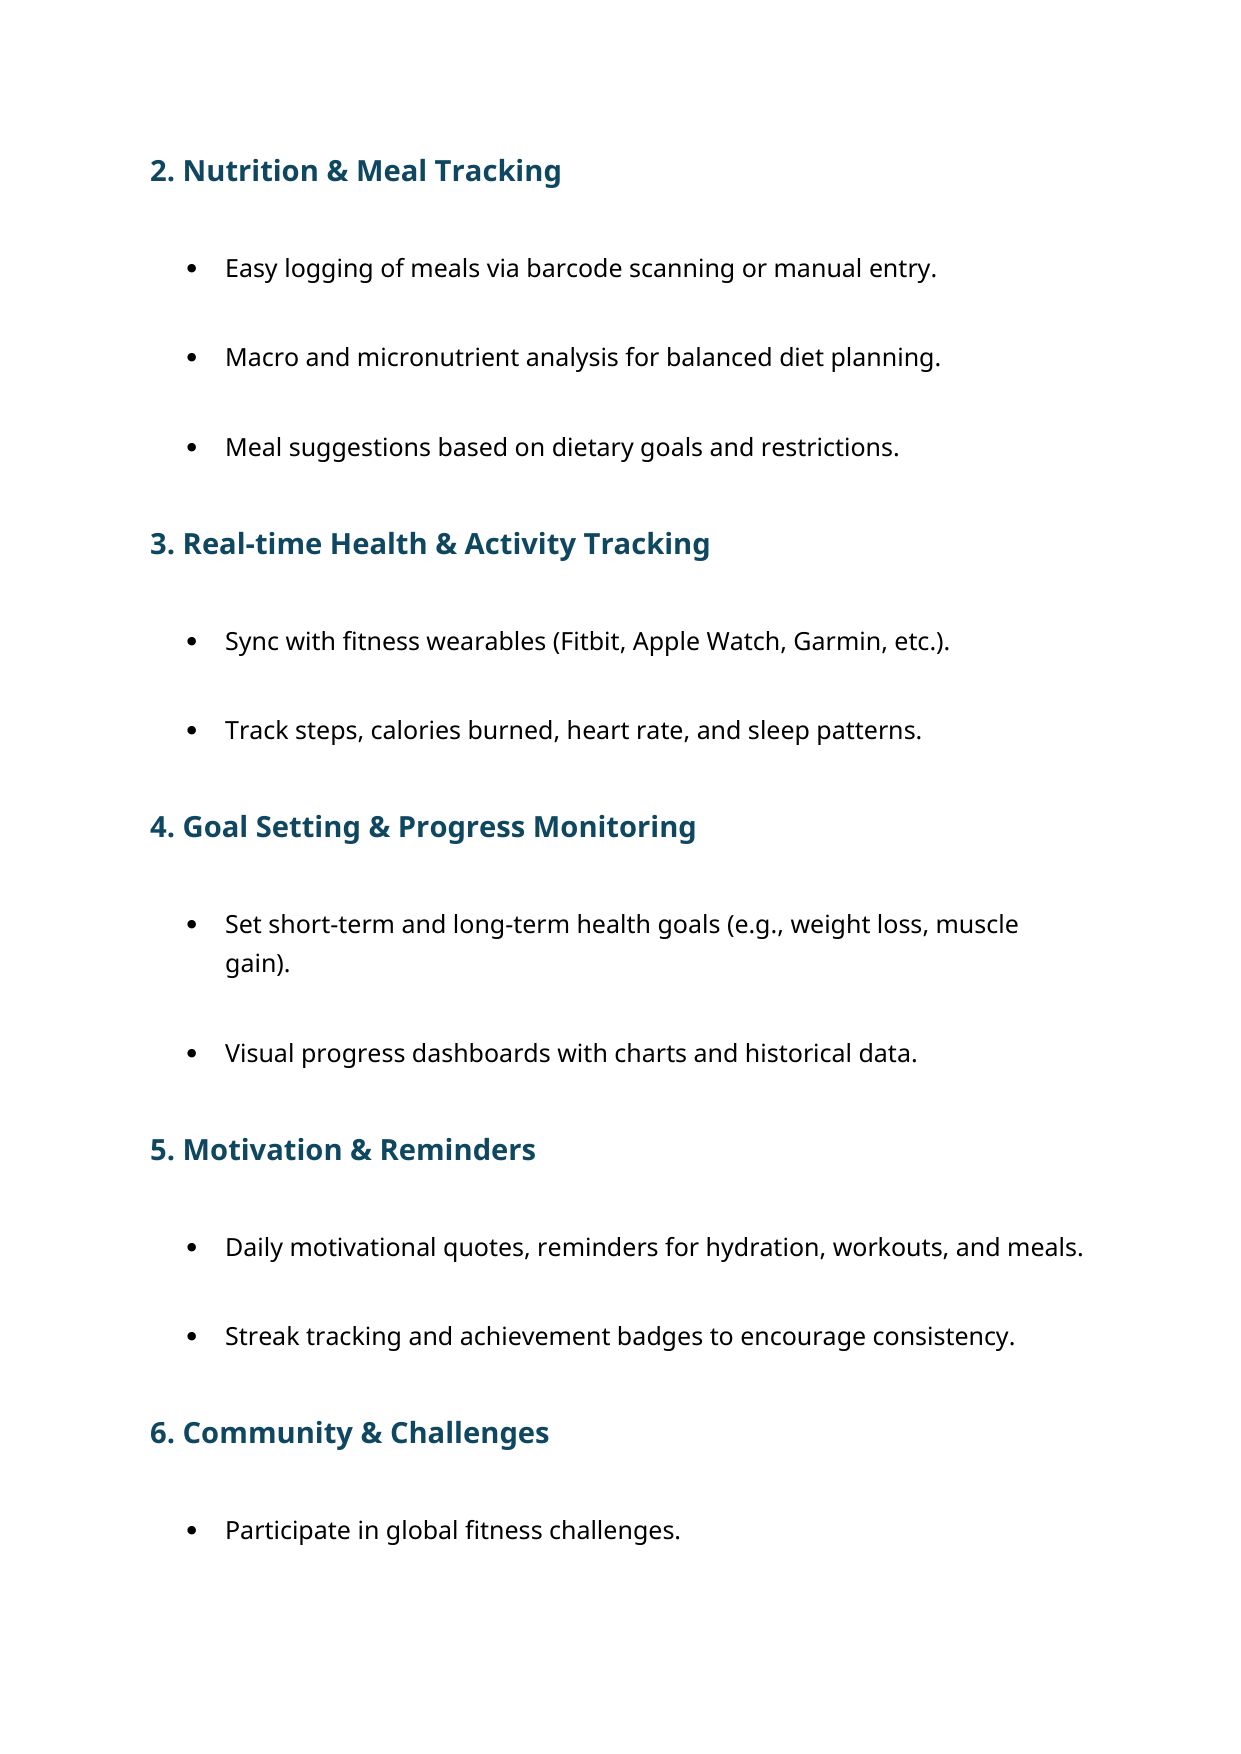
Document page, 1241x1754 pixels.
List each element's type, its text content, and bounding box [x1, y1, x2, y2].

list Sync with fitness wearables (Fitbit, Apple Watch, Garmin, etc.). [187, 623, 1090, 657]
list Daily motivational quotes, reminders for hydration, workouts, and meals. [187, 1229, 1090, 1263]
list Visual progress dashboards with charts and historical data. [187, 1036, 1090, 1069]
list Macro and micronutrient analysis for balanced diet planning. [187, 340, 1090, 374]
list Set short-term and long-term health goals (e.g., weight loss, muscle gain). [187, 907, 1090, 980]
list Participate in global fitness challenges. [187, 1513, 1090, 1547]
subtitle 4. Goal Setting & Progress Monitoring [150, 806, 1090, 846]
subtitle 6. Community & Challenges [150, 1413, 1090, 1452]
list Meal suggestions based on dietary goals and restrictions. [187, 429, 1090, 463]
list Track steps, calories burned, heart rate, and sleep patterns. [187, 713, 1090, 747]
subtitle 2. Nutrition & Meal Tracking [150, 150, 1090, 190]
subtitle 5. Motivation & Reminders [150, 1129, 1090, 1169]
list Easy logging of meals via barcode scanning or manual entry. [187, 250, 1090, 284]
list Streak tracking and achievement badges to encourage consistency. [187, 1319, 1090, 1353]
subtitle 3. Real-time Health & Activity Tracking [150, 523, 1090, 563]
